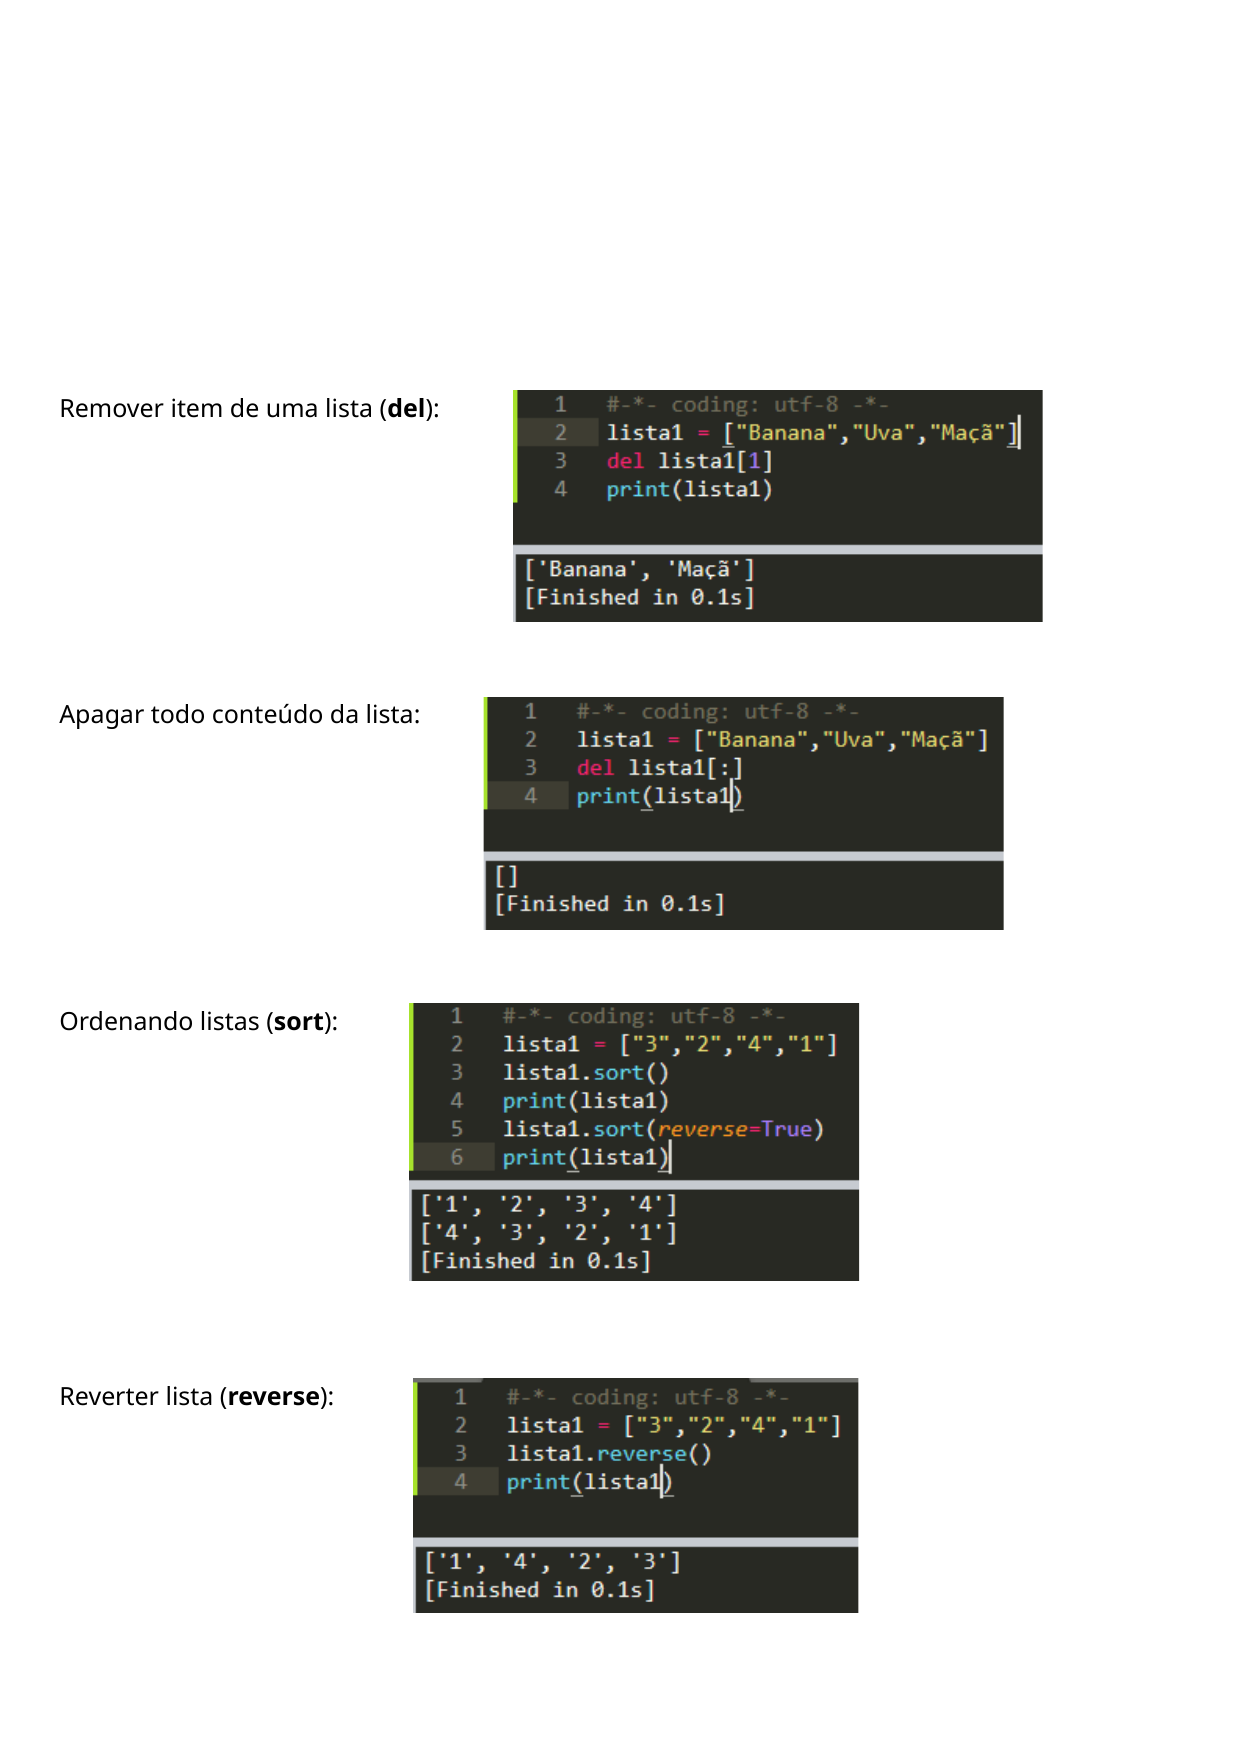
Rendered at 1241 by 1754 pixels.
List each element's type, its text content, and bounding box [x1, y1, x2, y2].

text [859, 1378, 1181, 1412]
text [860, 1004, 1181, 1038]
text Ordenando listas (sort): [59, 1004, 409, 1038]
text Apagar todo conteúdo da lista: [59, 697, 483, 731]
text Remover item de uma lista (del): [59, 391, 513, 425]
text Reverter lista (reverse): [59, 1378, 413, 1412]
text [1043, 391, 1181, 425]
text [1004, 697, 1181, 731]
